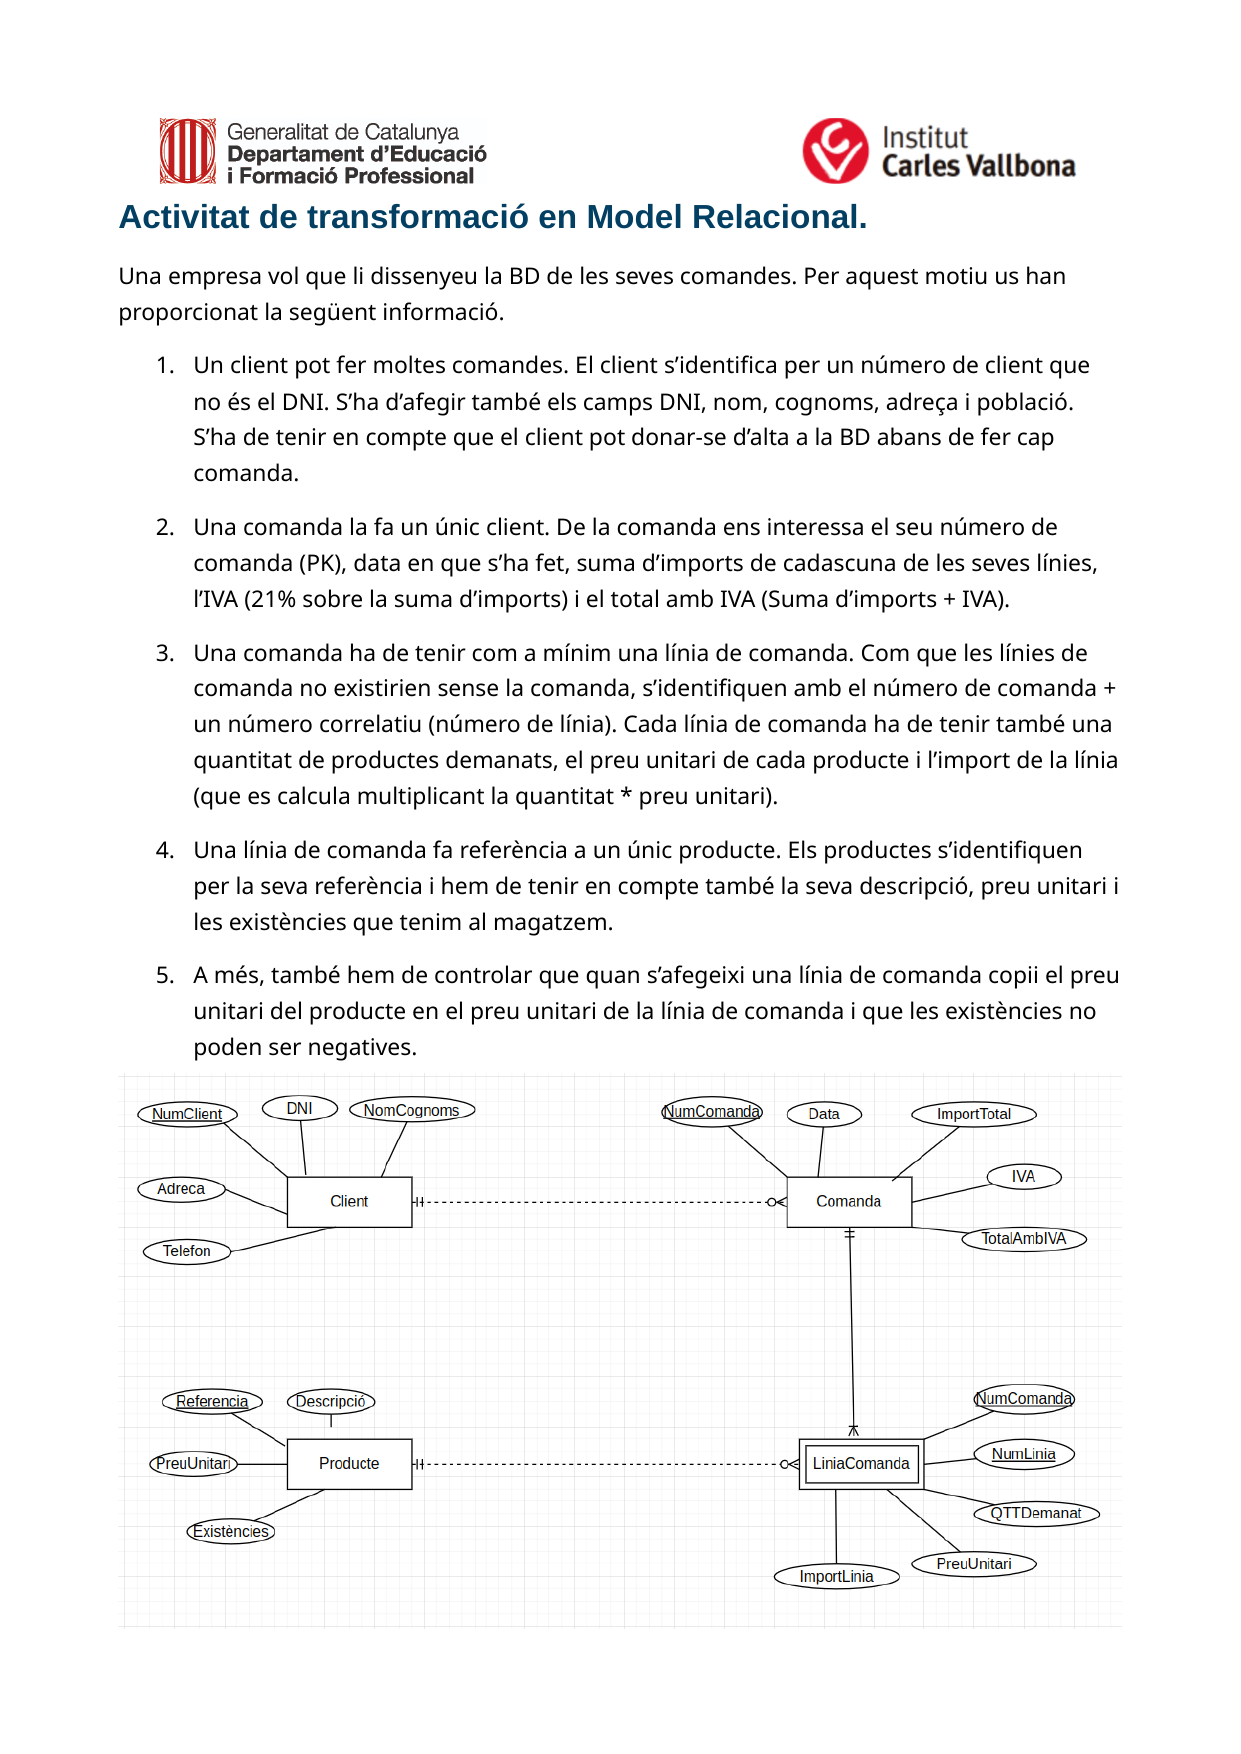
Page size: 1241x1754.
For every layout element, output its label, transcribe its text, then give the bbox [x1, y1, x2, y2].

text Una empresa vol que li dissenyeu la BD de les seves comandes. Per aquest motiu us han proporcionat la següent informació. [118, 260, 1122, 327]
subtitle Activitat de transformació en Model Relacional. [118, 197, 1122, 236]
list Una línia de comanda fa referència a un únic producte. Els productes s’identifiquen per la seva referència i hem de tenir en compte també la seva descripció, preu unitari i les existències que tenim al magatzem. [156, 834, 1122, 937]
picture [159, 118, 1081, 184]
list Un client pot fer moltes comandes. El client s’identifica per un número de client que no és el DNI. S’ha d’afegir també els camps DNI, nom, cognoms, adreça i població. S’ha de tenir en compte que el client pot donar-se d’alta a la BD abans de fer cap comanda. [156, 349, 1122, 488]
list A més, també hem de controlar que quan s’afegeixi una línia de comanda copii el preu unitari del producte en el preu unitari de la línia de comanda i que les existències no poden ser negatives. [156, 959, 1122, 1062]
list Una comanda la fa un únic client. De la comanda ens interessa el seu número de comanda (PK), data en que s’ha fet, suma d’imports de cadascuna de les seves línies, l’IVA (21% sobre la suma d’imports) i el total amb IVA (Suma d’imports + IVA). [156, 511, 1122, 614]
list Una comanda ha de tenir com a mínim una línia de comanda. Com que les línies de comanda no existirien sense la comanda, s’identifiquen amb el número de comanda + un número correlatiu (número de línia). Cada línia de comanda ha de tenir també una quantitat de productes demanats, el preu unitari de cada producte i l’import de la línia (que es calcula multiplicant la quantitat * preu unitari). [156, 636, 1122, 811]
picture [118, 1073, 1123, 1629]
